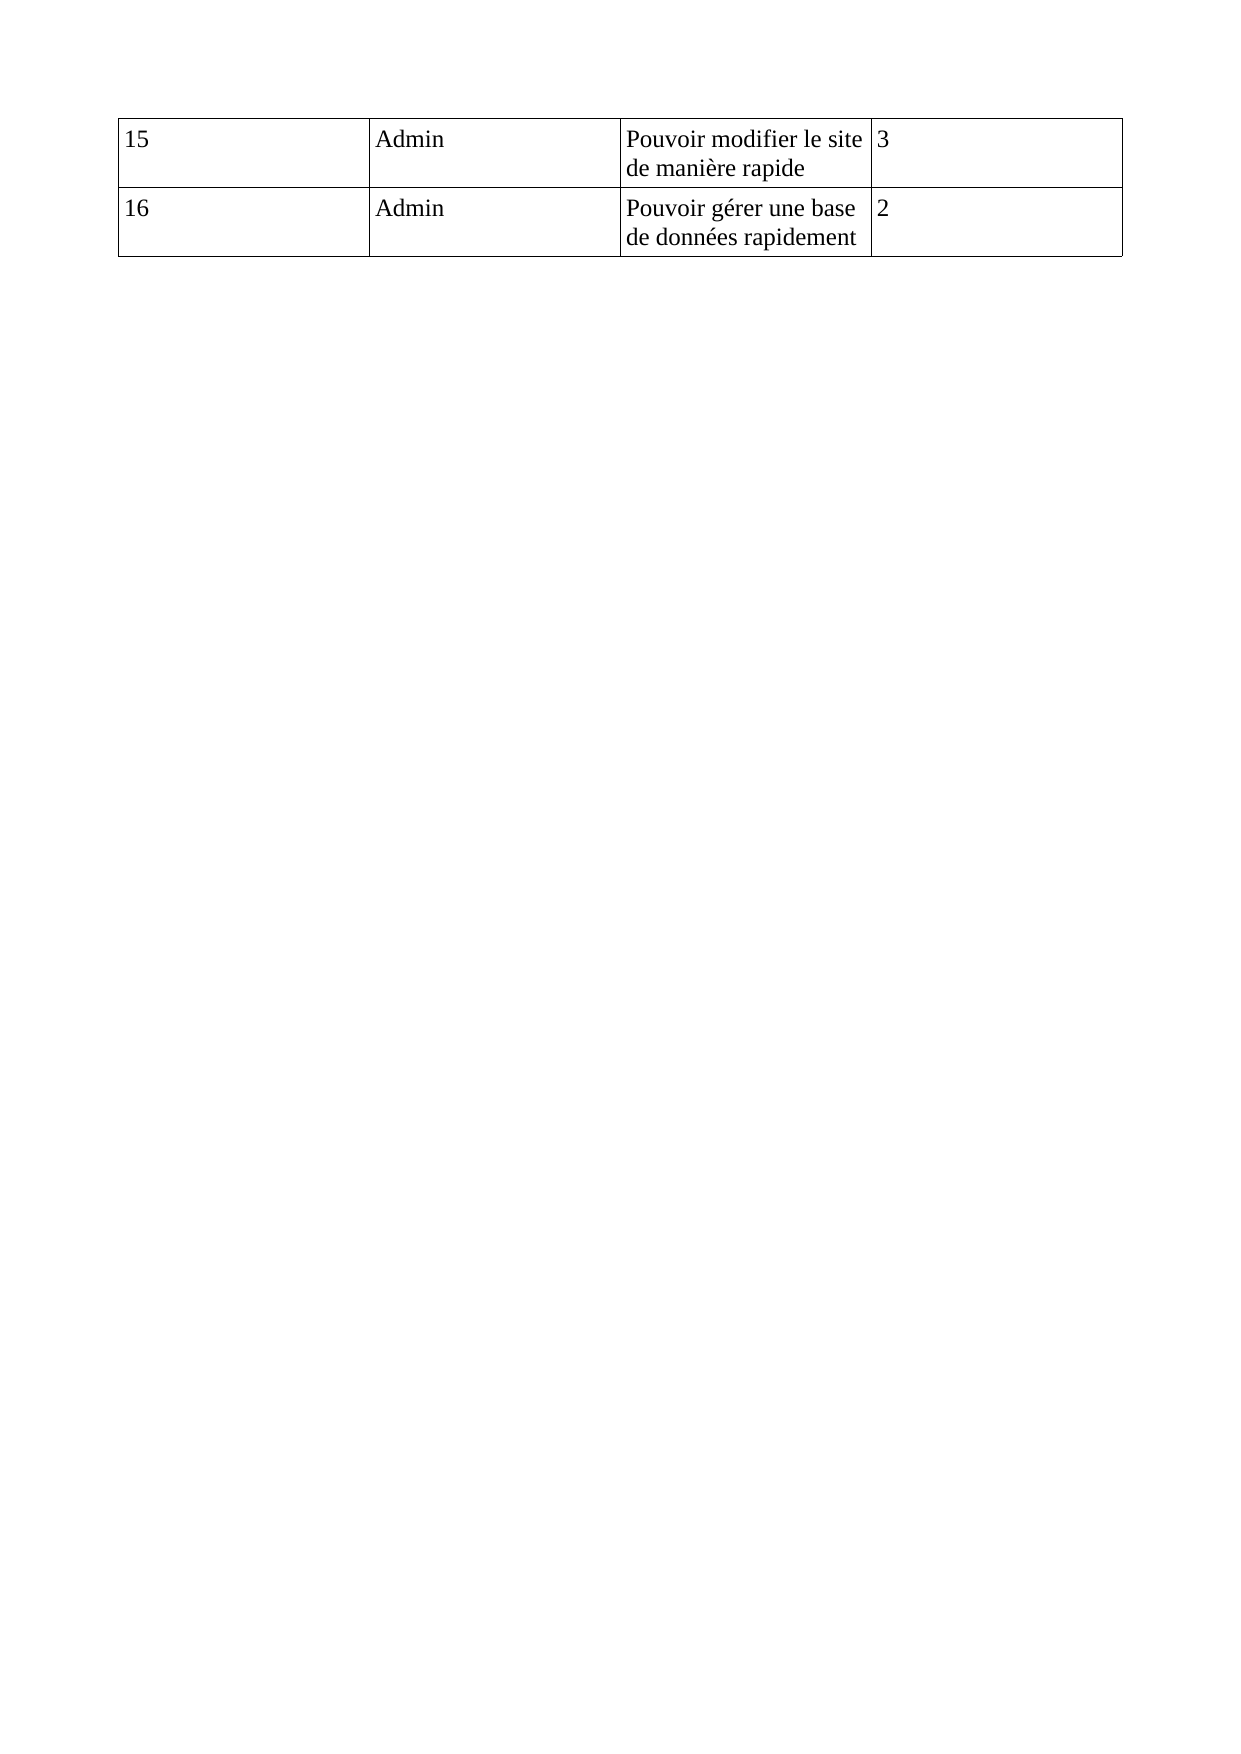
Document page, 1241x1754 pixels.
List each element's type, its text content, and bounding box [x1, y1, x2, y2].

table_cell 3 [872, 119, 1122, 187]
table_cell Admin [370, 188, 620, 256]
table_cell 16 [119, 188, 369, 256]
table_cell 2 [872, 188, 1122, 256]
table_cell Pouvoir gérer une base de données rapidement [621, 188, 871, 256]
table_cell Pouvoir modifier le site de manière rapide [621, 119, 871, 187]
table_cell Admin [370, 119, 620, 187]
table_cell 15 [119, 119, 369, 187]
